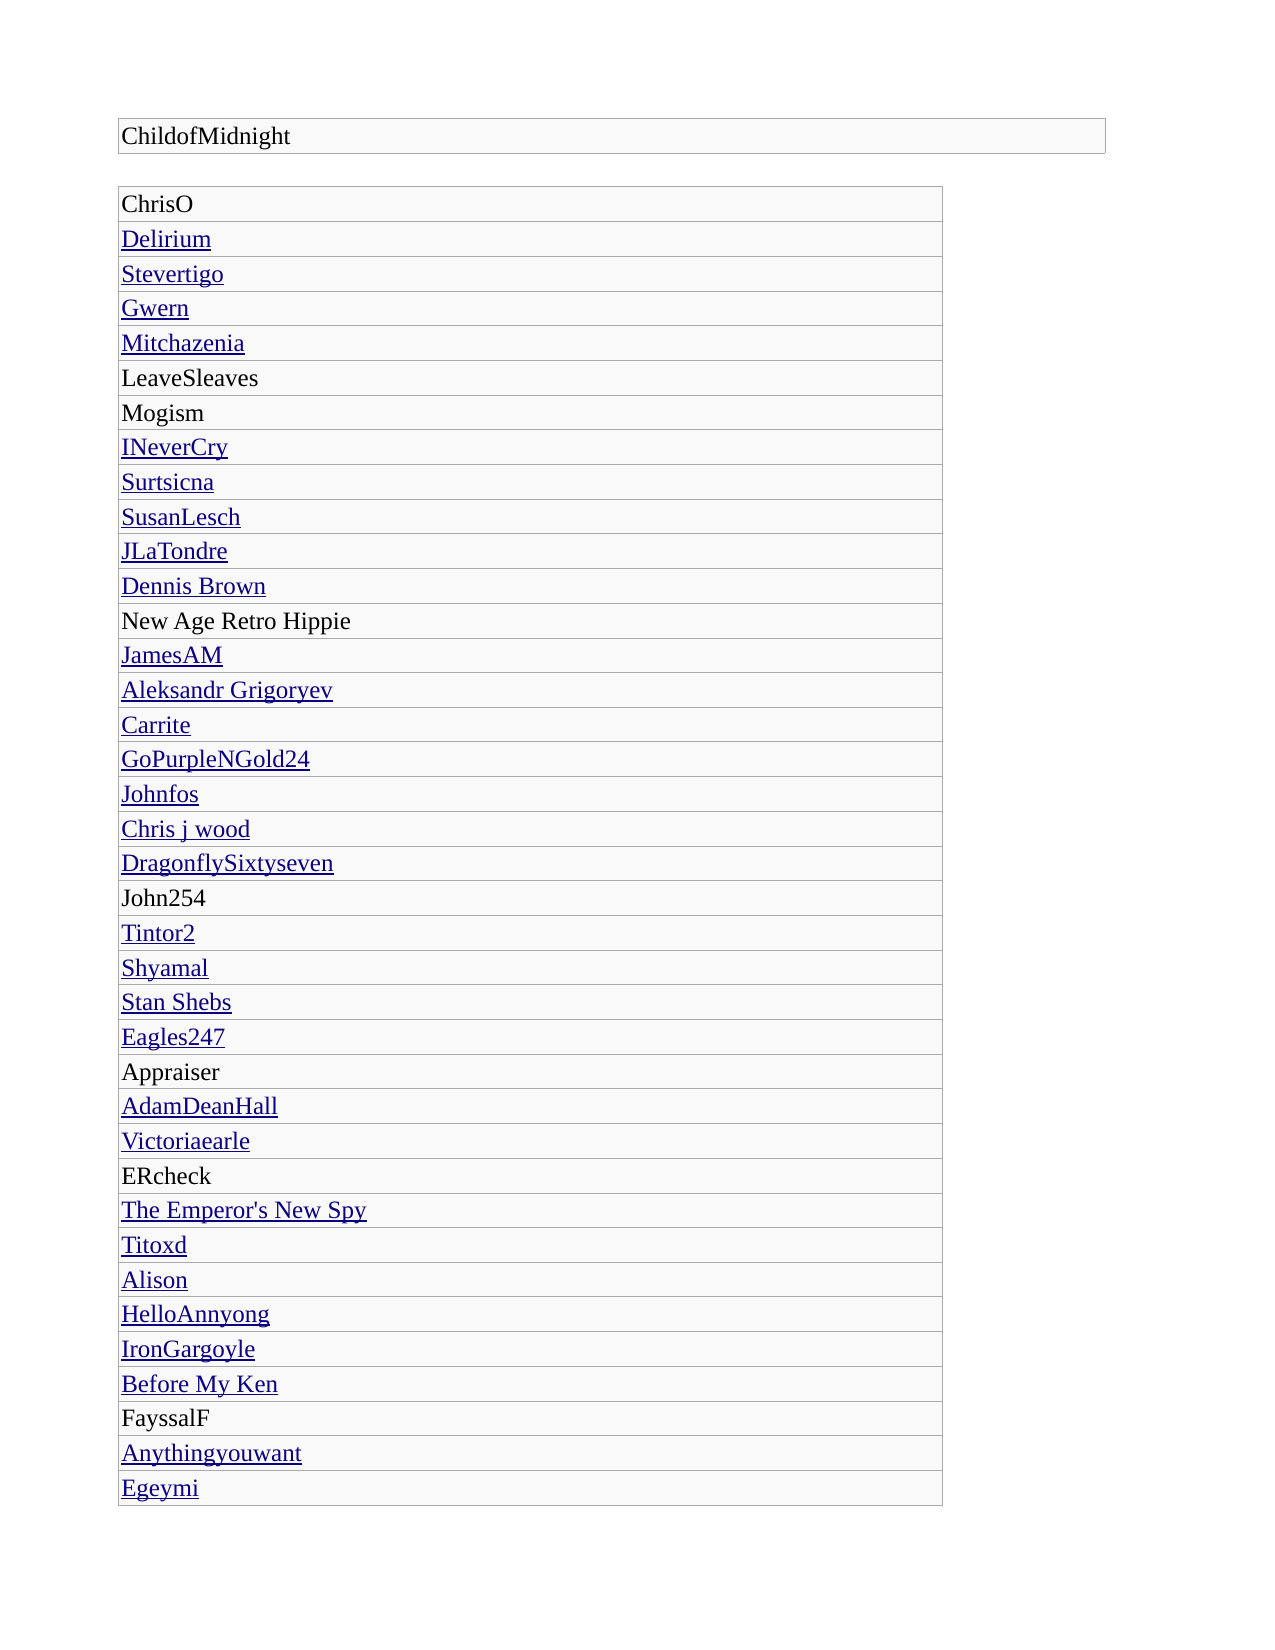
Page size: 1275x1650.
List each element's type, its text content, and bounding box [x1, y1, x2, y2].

table_cell John254 [119, 881, 942, 915]
table_cell Johnfos [119, 777, 942, 811]
table_cell Delirium [119, 222, 942, 256]
table_cell Anythingyouwant [119, 1436, 942, 1470]
table_cell Titoxd [119, 1228, 942, 1262]
table_cell IronGargoyle [119, 1332, 942, 1366]
table_cell Alison [119, 1263, 942, 1296]
table_cell Gwern [119, 292, 942, 325]
table_cell Mitchazenia [119, 326, 942, 360]
table_cell Carrite [119, 708, 942, 741]
table_cell New Age Retro Hippie [119, 604, 942, 637]
table_cell JLaTondre [119, 534, 942, 568]
table_cell Mogism [119, 396, 942, 429]
table_cell Victoriaearle [119, 1124, 942, 1158]
table_cell GoPurpleNGold24 [119, 742, 942, 776]
table_cell INeverCry [119, 430, 942, 464]
table_cell FayssalF [119, 1402, 942, 1435]
table_cell The Emperor's New Spy [119, 1194, 942, 1227]
table_cell Stevertigo [119, 257, 942, 291]
table_cell AdamDeanHall [119, 1089, 942, 1123]
table_cell JamesAM [119, 639, 942, 672]
table_cell Before My Ken [119, 1367, 942, 1401]
table_cell Aleksandr Grigoryev [119, 673, 942, 707]
table_cell ChildofMidnight [119, 119, 1105, 153]
table_cell Eagles247 [119, 1020, 942, 1054]
table_cell Egeymi [119, 1471, 942, 1504]
table_cell LeaveSleaves [119, 361, 942, 394]
table_cell Stan Shebs [119, 985, 942, 1019]
table_cell Surtsicna [119, 465, 942, 499]
table_cell HelloAnnyong [119, 1297, 942, 1331]
table_cell Chris j wood [119, 812, 942, 846]
table_cell SusanLesch [119, 500, 942, 533]
table_cell Tintor2 [119, 916, 942, 949]
table_cell ERcheck [119, 1159, 942, 1192]
table_cell Dennis Brown [119, 569, 942, 603]
table_cell DragonflySixtyseven [119, 847, 942, 880]
table_header ChrisO [119, 187, 942, 221]
table_cell Appraiser [119, 1055, 942, 1088]
table_cell Shyamal [119, 951, 942, 984]
